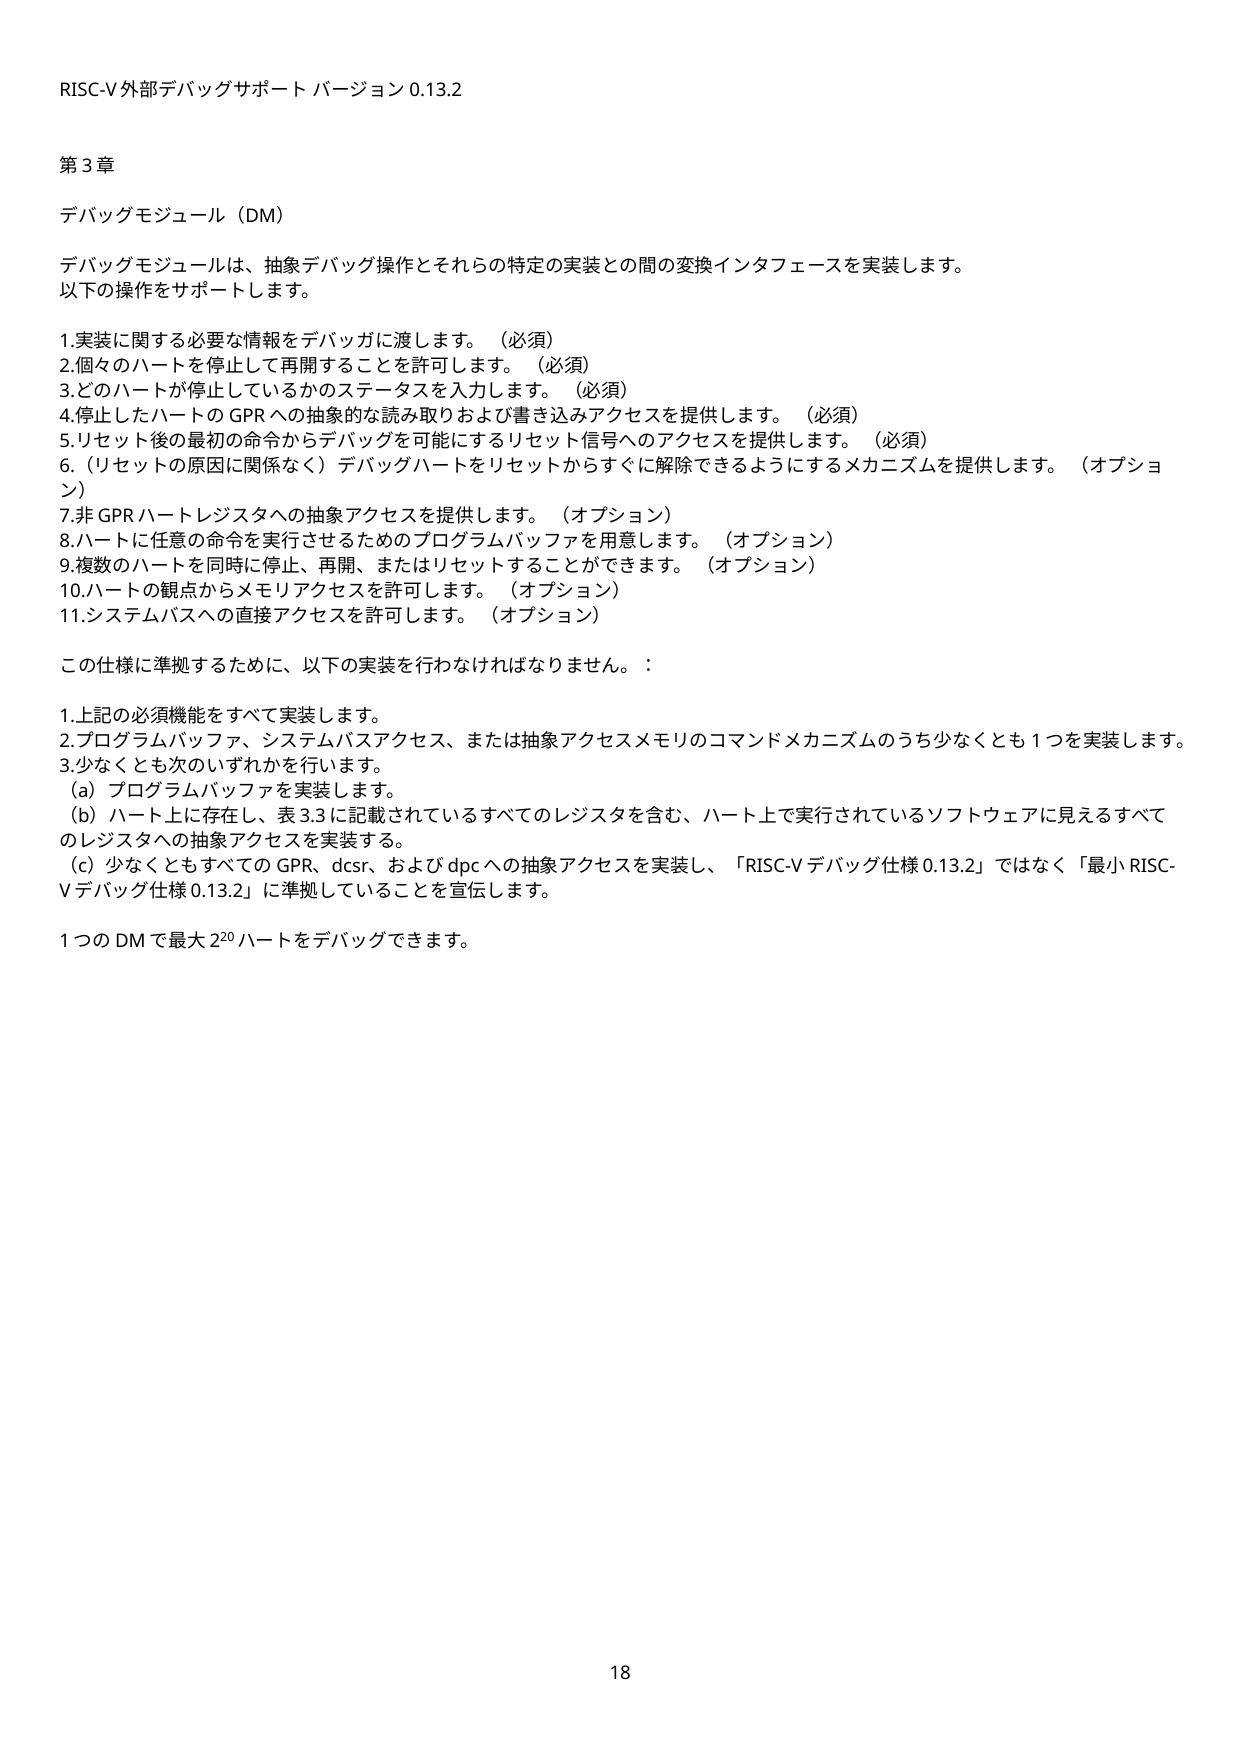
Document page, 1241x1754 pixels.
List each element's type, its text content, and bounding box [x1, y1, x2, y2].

text この仕様に準拠するために、以下の実装を行わなければなりません。： [59, 653, 1181, 678]
text 11.システムバスへの直接アクセスを許可します。 （オプション） [59, 603, 1181, 628]
text 9.複数のハートを同時に停止、再開、またはリセットすることができます。 （オプション） [59, 553, 1181, 578]
text （c）少なくともすべてのGPR、dcsr、およびdpcへの抽象アクセスを実装し、「RISC-Vデバッグ仕様0.13.2」ではなく「最小RISC-Vデバッグ仕様0.13.2」に準拠していることを宣伝します。 [59, 853, 1181, 903]
text 2.個々のハートを停止して再開することを許可します。 （必須） [59, 353, 1181, 378]
text 7.非GPRハートレジスタへの抽象アクセスを提供します。 （オプション） [59, 503, 1181, 528]
text 1.実装に関する必要な情報をデバッガに渡します。 （必須） [59, 328, 1181, 353]
text 3.少なくとも次のいずれかを行います。 [59, 753, 1181, 778]
text 第3章 [59, 153, 1181, 178]
text 1つのDMで最大220ハートをデバッグできます。 [59, 928, 1181, 953]
text （a）プログラムバッファを実装します。 [59, 778, 1181, 803]
text 1.上記の必須機能をすべて実装します。 [59, 703, 1181, 728]
text （b）ハート上に存在し、表3.3に記載されているすべてのレジスタを含む、ハート上で実行されているソフトウェアに見えるすべてのレジスタへの抽象アクセスを実装する。 [59, 803, 1181, 853]
text 6.（リセットの原因に関係なく）デバッグハートをリセットからすぐに解除できるようにするメカニズムを提供します。 （オプション） [59, 453, 1181, 503]
text 4.停止したハートのGPRへの抽象的な読み取りおよび書き込みアクセスを提供します。 （必須） [59, 403, 1181, 428]
text 3.どのハートが停止しているかのステータスを入力します。 （必須） [59, 378, 1181, 403]
text デバッグモジュール（DM） [59, 203, 1181, 228]
text デバッグモジュールは、抽象デバッグ操作とそれらの特定の実装との間の変換インタフェースを実装します。 [59, 253, 1181, 278]
text 5.リセット後の最初の命令からデバッグを可能にするリセット信号へのアクセスを提供します。 （必須） [59, 428, 1181, 453]
text 以下の操作をサポートします。 [59, 278, 1181, 303]
text 2.プログラムバッファ、システムバスアクセス、または抽象アクセスメモリのコマンドメカニズムのうち少なくとも1つを実装します。 [59, 728, 1181, 753]
text 10.ハートの観点からメモリアクセスを許可します。 （オプション） [59, 578, 1181, 603]
text 8.ハートに任意の命令を実行させるためのプログラムバッファを用意します。 （オプション） [59, 528, 1181, 553]
